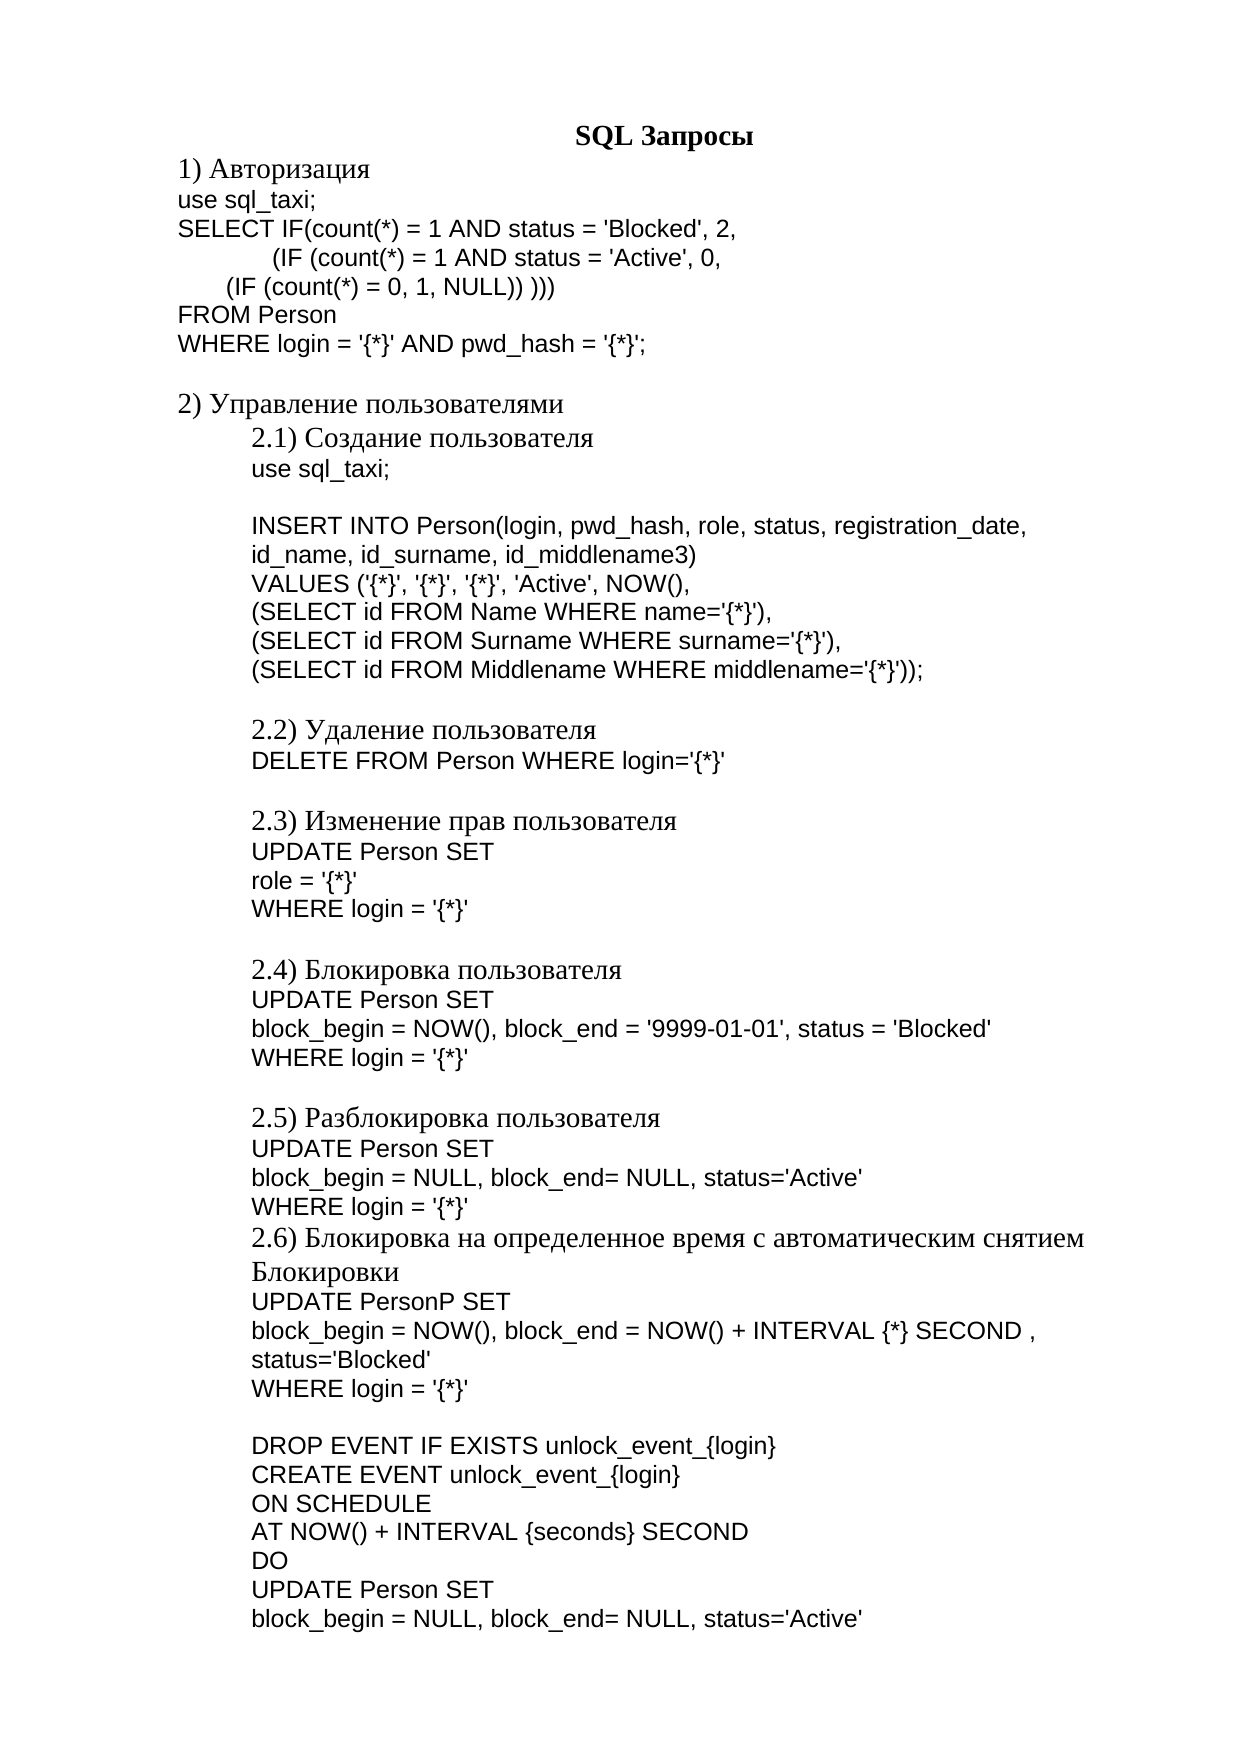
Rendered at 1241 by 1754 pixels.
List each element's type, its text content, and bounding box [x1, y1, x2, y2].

text SELECT IF(count(*) = 1 AND status = 'Blocked', 2, [177, 214, 1152, 243]
text Блокировки [251, 1254, 1152, 1287]
text 1) Авторизация [177, 152, 1152, 185]
text UPDATE Person SET [251, 1134, 1152, 1163]
text VALUES ('{*}', '{*}', '{*}', 'Active', NOW(), [251, 568, 1152, 597]
text role = '{*}' [251, 866, 1152, 894]
text WHERE login = '{*}' [251, 1373, 1152, 1402]
text WHERE login = '{*}' [251, 894, 1152, 923]
text UPDATE PersonP SET [251, 1287, 1152, 1316]
text block_begin = NULL, block_end= NULL, status='Active' [251, 1603, 1152, 1632]
text 2) Управление пользователями [177, 386, 1152, 420]
text UPDATE Person SET [251, 837, 1152, 866]
text CREATE EVENT unlock_event_{login} [251, 1460, 1152, 1488]
text 2.1) Создание пользователя [251, 420, 1152, 453]
text (SELECT id FROM Surname WHERE surname='{*}'), [251, 626, 1152, 655]
text block_begin = NULL, block_end= NULL, status='Active' [251, 1163, 1152, 1191]
text id_name, id_surname, id_middlename3) [251, 540, 1152, 568]
text 2.2) Удаление пользователя [251, 712, 1152, 746]
text 2.3) Изменение прав пользователя [251, 803, 1152, 837]
text (IF (count(*) = 1 AND status = 'Active', 0, [177, 243, 1152, 271]
text WHERE login = '{*}' [251, 1191, 1152, 1220]
text block_begin = NOW(), block_end = '9999-01-01', status = 'Blocked' [251, 1014, 1152, 1043]
text 2.4) Блокировка пользователя [251, 952, 1152, 985]
text 2.5) Разблокировка пользователя [251, 1100, 1152, 1134]
text 2.6) Блокировка на определенное время с автоматическим снятием [251, 1220, 1152, 1254]
text DELETE FROM Person WHERE login='{*}' [251, 746, 1152, 774]
text AT NOW() + INTERVAL {seconds} SECOND [251, 1517, 1152, 1546]
text status='Blocked' [251, 1345, 1152, 1373]
text WHERE login = '{*}' [251, 1043, 1152, 1072]
text WHERE login = '{*}' AND pwd_hash = '{*}'; [177, 329, 1152, 358]
text DROP EVENT IF EXISTS unlock_event_{login} [251, 1431, 1152, 1460]
text UPDATE Person SET [251, 985, 1152, 1014]
text (SELECT id FROM Name WHERE name='{*}'), [251, 597, 1152, 626]
text use sql_taxi; [251, 453, 1152, 482]
text (IF (count(*) = 0, 1, NULL)) ))) [177, 271, 1152, 300]
text UPDATE Person SET [251, 1575, 1152, 1603]
text INSERT INTO Person(login, pwd_hash, role, status, registration_date, [251, 511, 1152, 540]
text (SELECT id FROM Middlename WHERE middlename='{*}')); [251, 655, 1152, 683]
text SQL Запросы [177, 118, 1152, 152]
text use sql_taxi; [177, 185, 1152, 214]
text FROM Person [177, 300, 1152, 329]
text ON SCHEDULE [251, 1488, 1152, 1517]
text DO [251, 1546, 1152, 1575]
text block_begin = NOW(), block_end = NOW() + INTERVAL {*} SECOND , [251, 1316, 1152, 1345]
